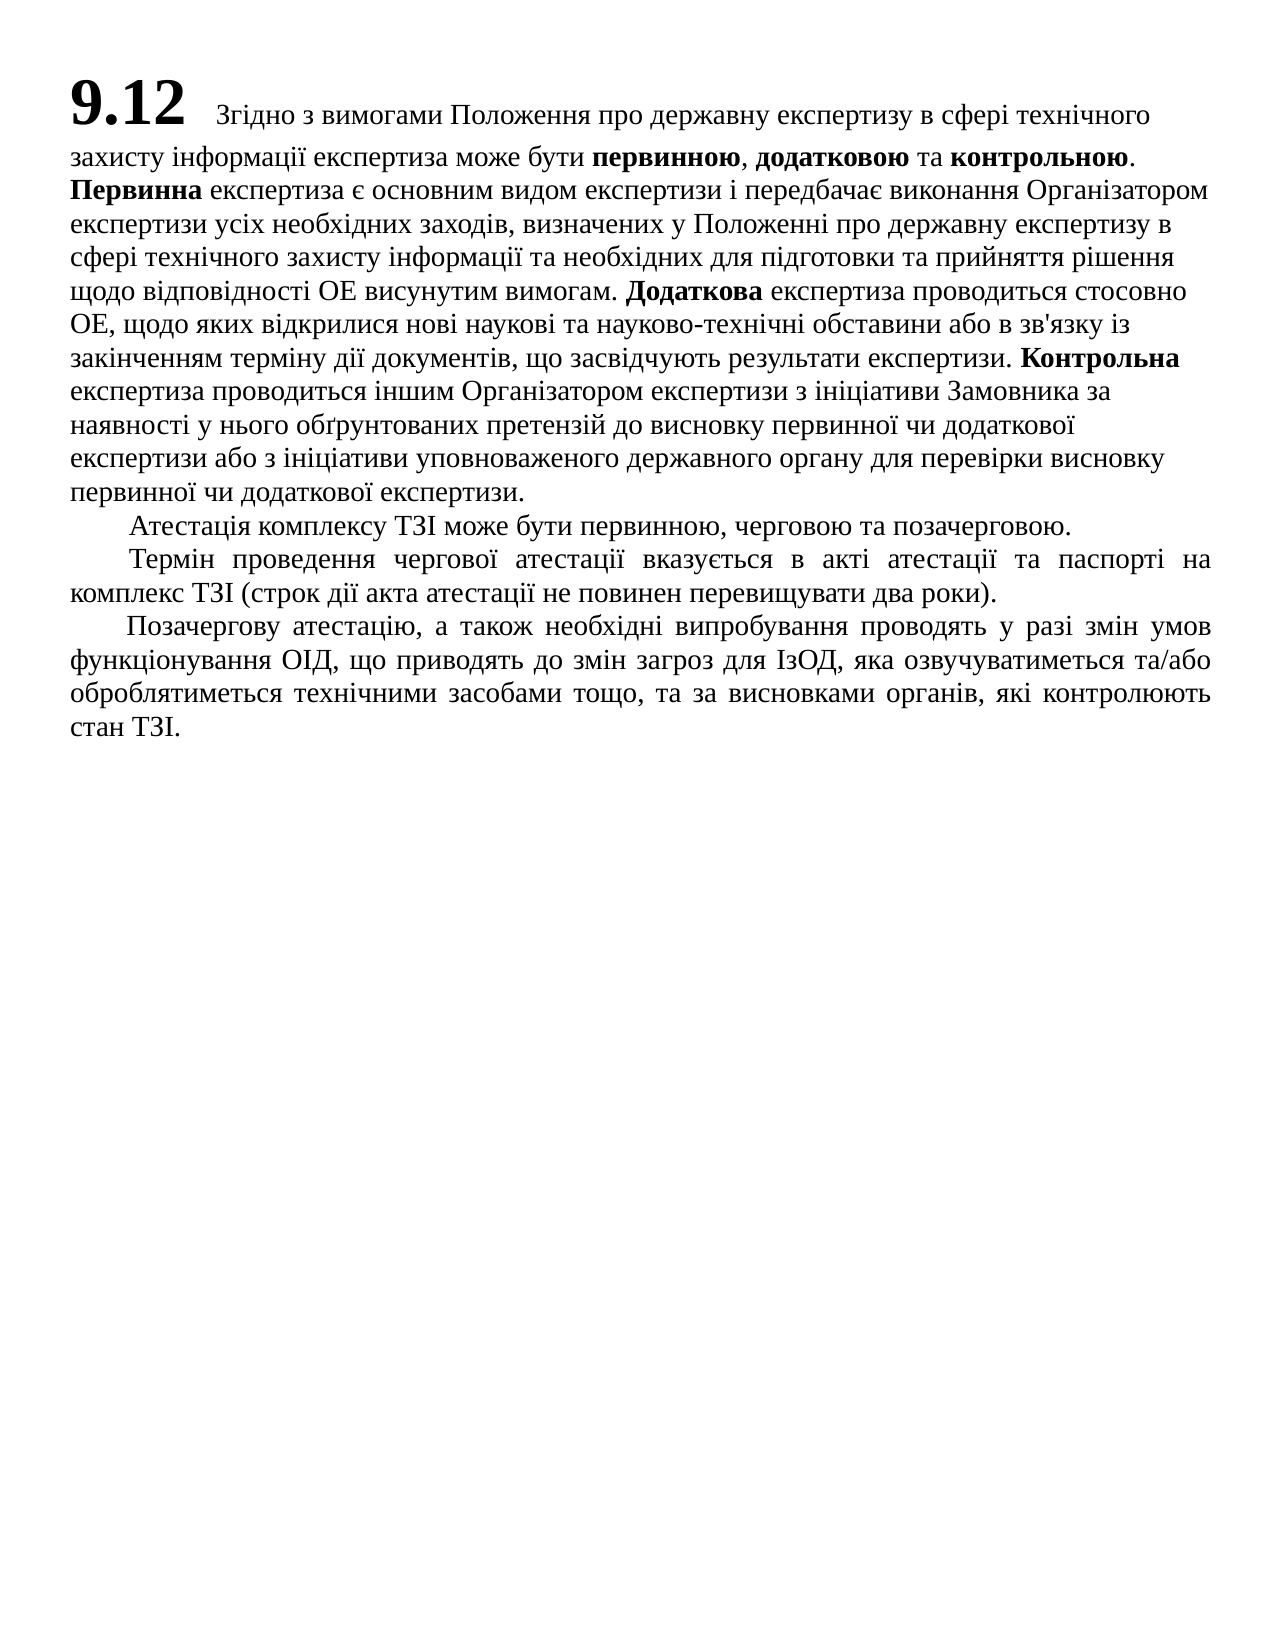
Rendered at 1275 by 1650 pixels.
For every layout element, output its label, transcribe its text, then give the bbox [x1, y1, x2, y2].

text Атестація комплексу ТЗІ може бути первинною, черговою та позачерговою. [70, 508, 1212, 541]
text 9.12 Згідно з вимогами Положення про державну експертизу в сфері технічного захисту інформації експертиза може бути первинною, додатковою та контрольною. Первинна експертиза є основним видом експертизи і передбачає виконання Організатором експертизи усіх необхідних заходів, визначених у Положенні про державну експертизу в сфері технічного захисту інформації та необхідних для підготовки та прийняття рішення щодо відповідності ОЕ висунутим вимогам. Додаткова експертиза проводиться стосовно ОЕ, щодо яких відкрилися нові наукові та науково-технічні обставини або в зв'язку із закінченням терміну дії документів, що засвідчують результати експертизи. Контрольна експертиза проводиться іншим Організатором експертизи з ініціативи Замовника за наявності у нього обґрунтованих претензій до висновку первинної чи додаткової експертизи або з ініціативи уповноваженого державного органу для перевірки висновку первинної чи додаткової експертизи. [70, 62, 1212, 508]
text Термін проведення чергової атестації вказується в акті атестації та паспорті на комплекс ТЗІ (строк дії акта атестації не повинен перевищувати два роки). [70, 541, 1212, 608]
text Позачергову атестацію, а також необхідні випробування проводять у разі змін умов функціонування ОІД, що приводять до змін загроз для ІзОД, яка озвучуватиметься та/або оброблятиметься технічними засобами тощо, та за висновками органів, які контролюють стан ТЗІ. [70, 608, 1212, 742]
